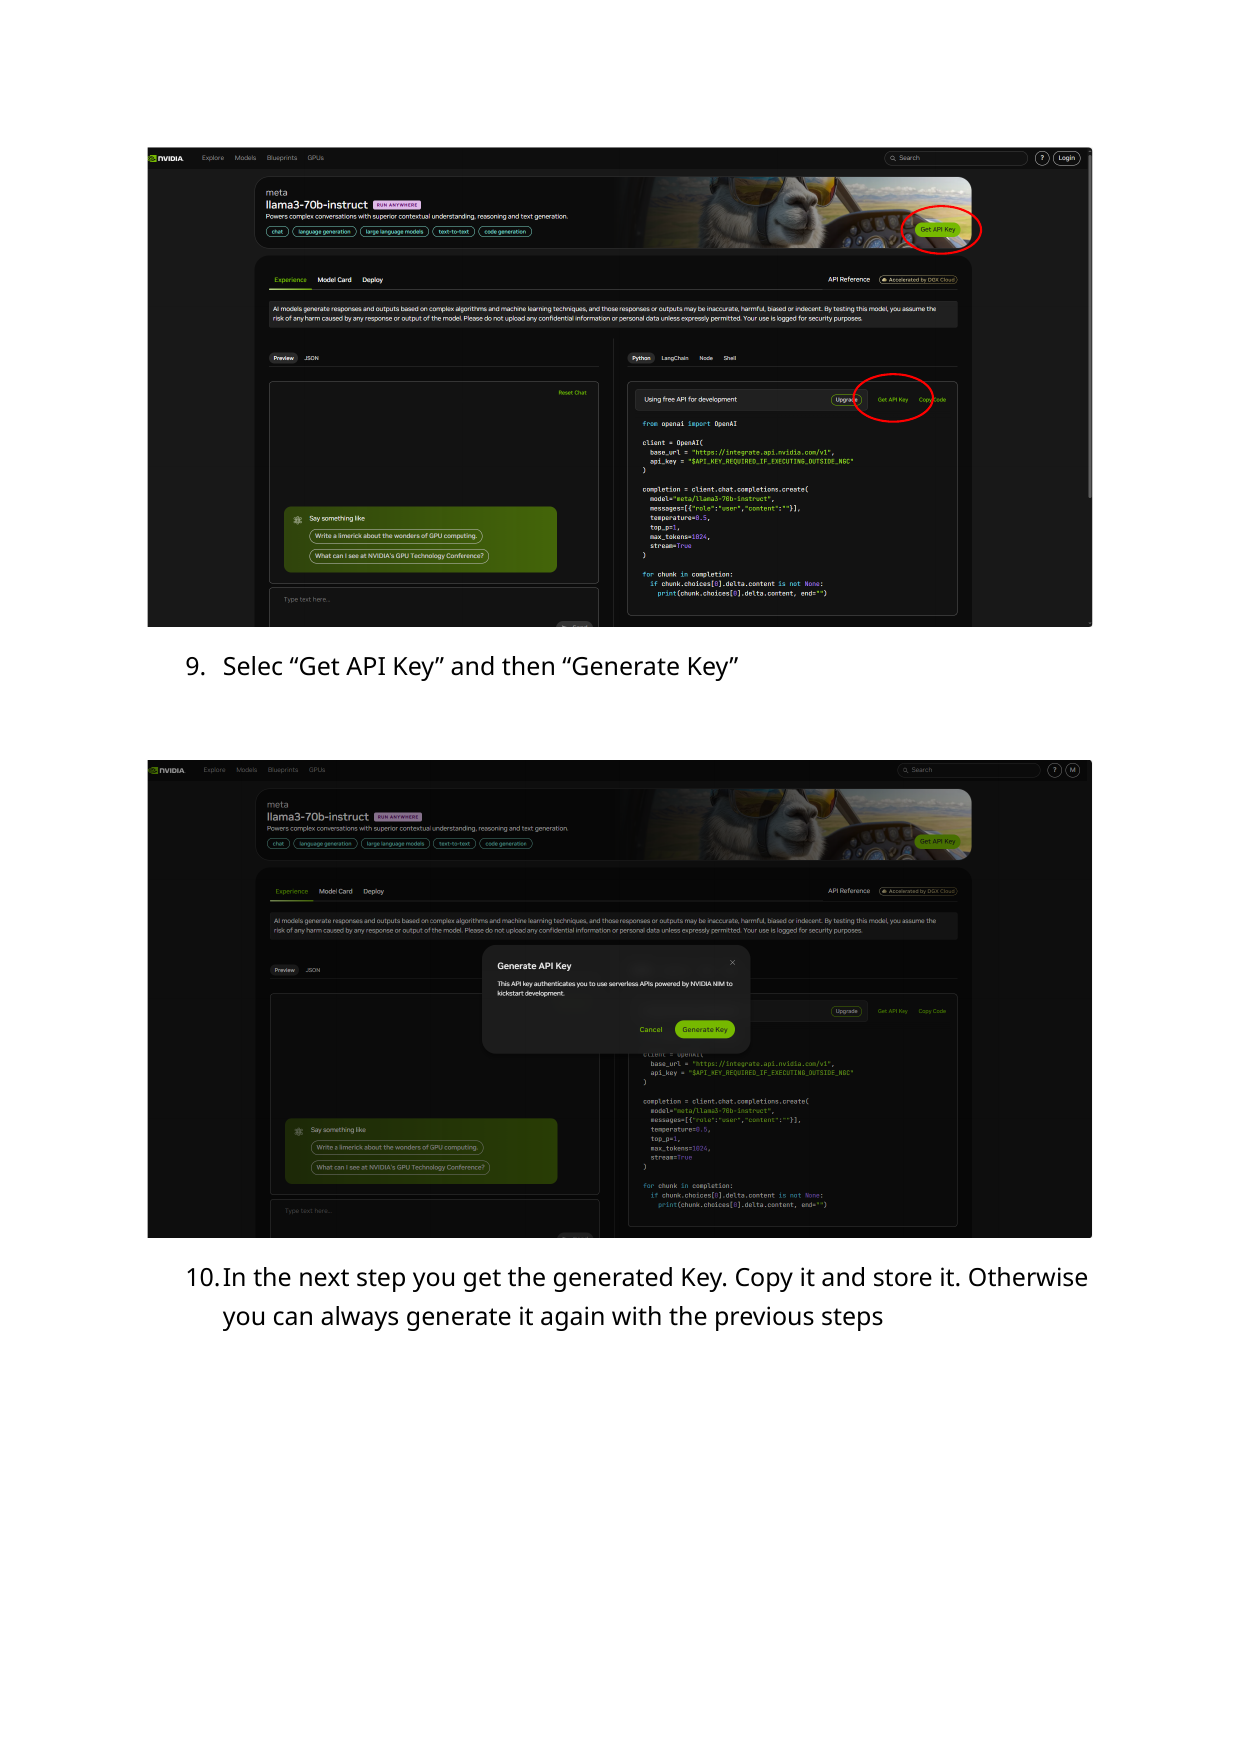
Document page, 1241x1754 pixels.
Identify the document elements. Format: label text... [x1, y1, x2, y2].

list Selec “Get API Key” and then “Generate Key” [185, 649, 1093, 683]
list In the next step you get the generated Key. Copy it and store it. Otherwise you can always generate it again with the previous steps [185, 1259, 1093, 1332]
